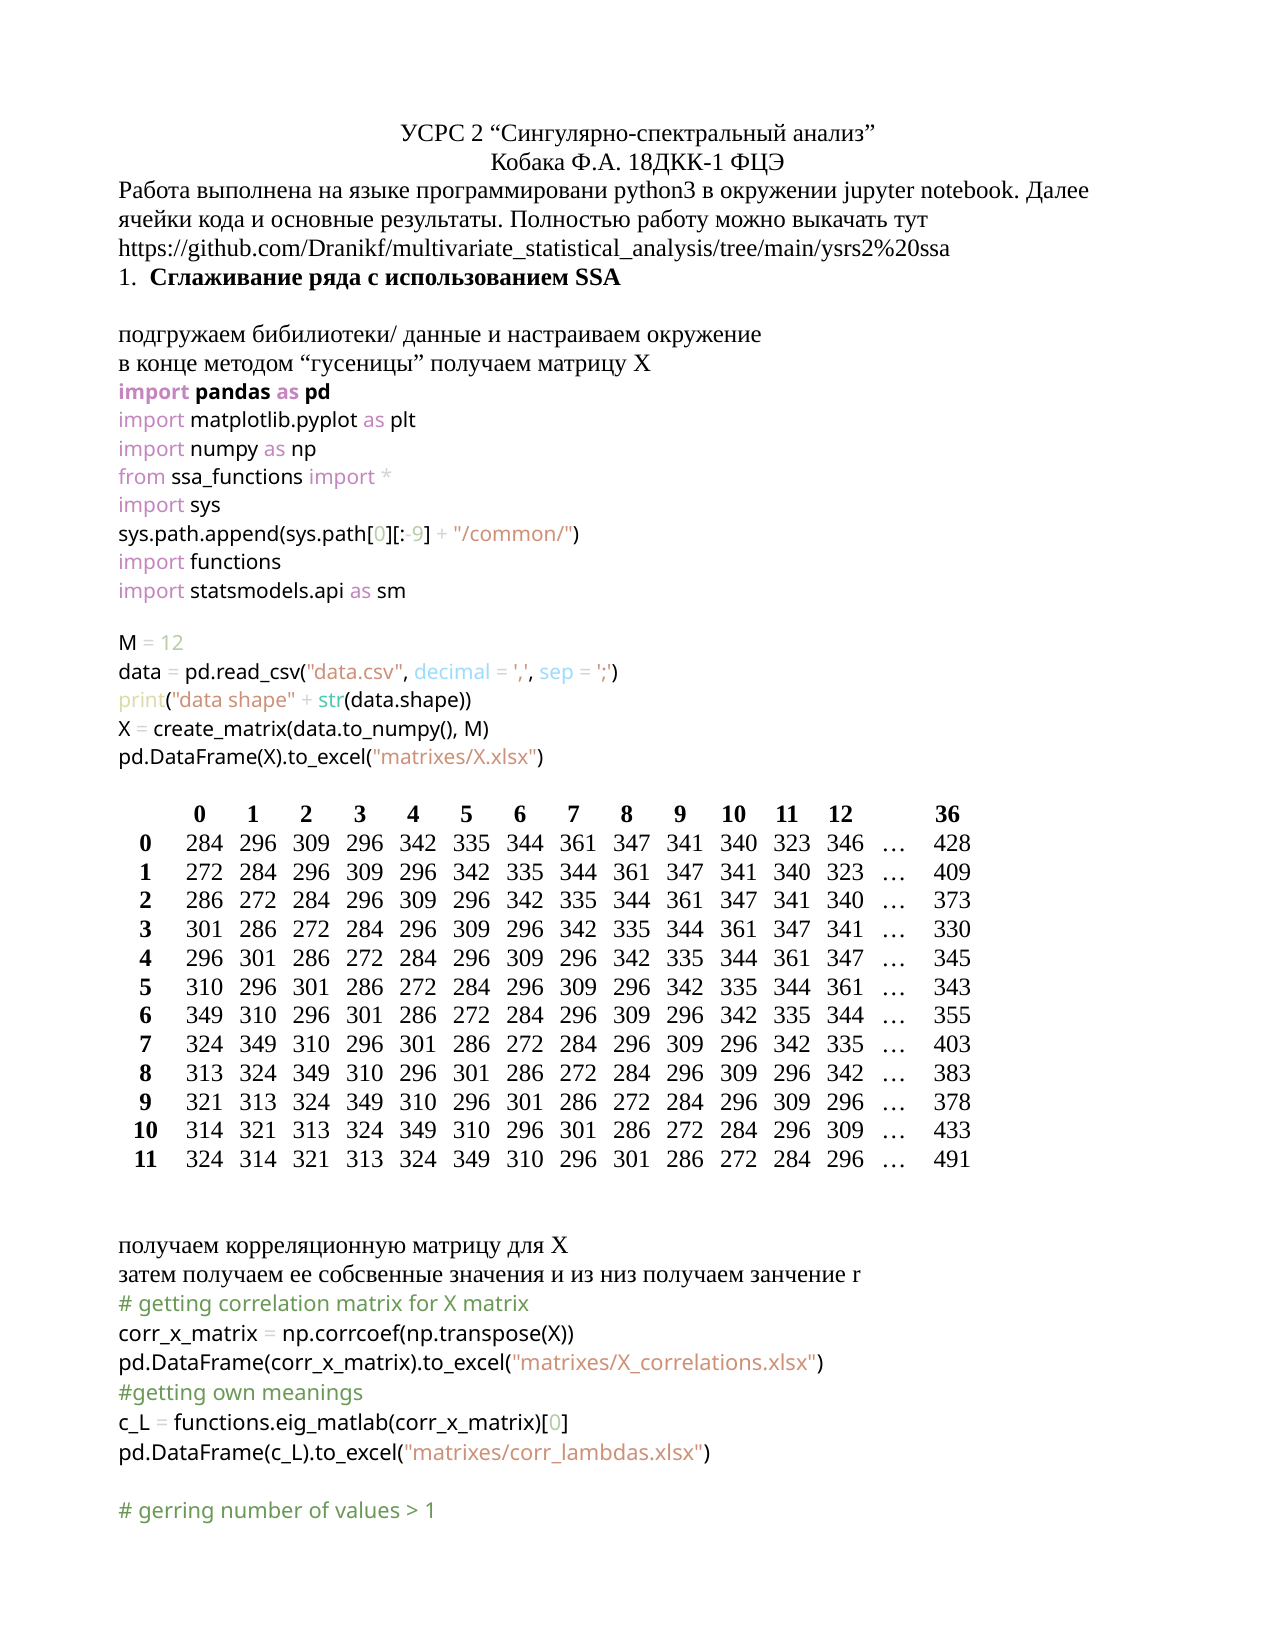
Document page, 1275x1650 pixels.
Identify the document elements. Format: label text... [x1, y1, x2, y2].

table_cell 309 [333, 857, 386, 885]
table_cell 272 [280, 914, 333, 943]
table_cell 296 [493, 914, 547, 943]
table_cell 324 [173, 1029, 226, 1058]
table_cell 284 [386, 943, 440, 972]
text import statsmodels.api as sm [118, 576, 1157, 604]
table_cell 284 [547, 1029, 600, 1058]
table_cell 310 [386, 1087, 440, 1115]
table_cell 6 [118, 1000, 173, 1029]
table_cell … [867, 972, 920, 1000]
table_cell 344 [600, 885, 653, 914]
table_cell 335 [653, 943, 707, 972]
table_cell 296 [173, 943, 226, 972]
table_cell 342 [760, 1029, 813, 1058]
table_cell 342 [493, 885, 547, 914]
table_header 7 [547, 799, 600, 828]
table_cell … [867, 1029, 920, 1058]
table_cell 272 [173, 857, 226, 885]
text M = 12 [118, 628, 1157, 657]
table_cell 313 [226, 1087, 279, 1115]
table_cell 301 [173, 914, 226, 943]
table_cell 7 [118, 1029, 173, 1058]
table_cell … [867, 1058, 920, 1087]
table_cell 11 [118, 1144, 173, 1173]
text import numpy as np [118, 434, 1157, 462]
table_cell 286 [547, 1087, 600, 1115]
table_cell 5 [118, 972, 173, 1000]
text import matplotlib.pyplot as plt [118, 405, 1157, 434]
text corr_x_matrix = np.corrcoef(np.transpose(X)) [118, 1318, 1157, 1347]
table_header 10 [707, 799, 760, 828]
table_cell 342 [386, 828, 440, 857]
table_cell 342 [600, 943, 653, 972]
table_cell 313 [333, 1144, 386, 1173]
table_cell 301 [280, 972, 333, 1000]
table_cell 342 [440, 857, 493, 885]
table_cell 296 [547, 943, 600, 972]
table_cell 286 [600, 1115, 653, 1144]
table_cell 335 [440, 828, 493, 857]
table_cell 4 [118, 943, 173, 972]
table_cell 361 [653, 885, 707, 914]
text pd.DataFrame(corr_x_matrix).to_excel("matrixes/X_correlations.xlsx") [118, 1347, 1157, 1377]
table_cell 296 [226, 828, 279, 857]
table_cell 301 [547, 1115, 600, 1144]
table_cell 296 [440, 1087, 493, 1115]
table_cell 335 [707, 972, 760, 1000]
table_cell 335 [493, 857, 547, 885]
table_cell 335 [760, 1000, 813, 1029]
table_cell 340 [707, 828, 760, 857]
table_cell 349 [226, 1029, 279, 1058]
table_cell 296 [707, 1029, 760, 1058]
table_cell 347 [760, 914, 813, 943]
table_cell 8 [118, 1058, 173, 1087]
table_cell 309 [493, 943, 547, 972]
table_cell 272 [440, 1000, 493, 1029]
table_cell 335 [814, 1029, 867, 1058]
table_cell 323 [814, 857, 867, 885]
table_cell 324 [173, 1144, 226, 1173]
table_cell 340 [814, 885, 867, 914]
table_cell 272 [707, 1144, 760, 1173]
table_cell 10 [118, 1115, 173, 1144]
table_cell 296 [653, 1058, 707, 1087]
table_header 9 [653, 799, 707, 828]
text в конце методом “гусеницы” получаем матрицу Х [118, 348, 1157, 377]
table_cell 3 [118, 914, 173, 943]
table_cell 1 [118, 857, 173, 885]
table_cell 286 [440, 1029, 493, 1058]
table_cell … [867, 885, 920, 914]
table_cell 309 [760, 1087, 813, 1115]
table_cell 310 [173, 972, 226, 1000]
table_cell 491 [920, 1144, 974, 1173]
table_cell 335 [547, 885, 600, 914]
table_cell 361 [600, 857, 653, 885]
table_header 6 [493, 799, 547, 828]
table_cell 296 [333, 828, 386, 857]
table_cell 321 [226, 1115, 279, 1144]
text data = pd.read_csv("data.csv", decimal = ',', sep = ';') [118, 657, 1157, 685]
table_cell 310 [333, 1058, 386, 1087]
table_cell 284 [707, 1115, 760, 1144]
table_cell 341 [760, 885, 813, 914]
table_cell 433 [920, 1115, 974, 1144]
table_cell 296 [280, 857, 333, 885]
table_cell 378 [920, 1087, 974, 1115]
text pd.DataFrame(X).to_excel("matrixes/X.xlsx") [118, 742, 1157, 771]
table_cell 344 [493, 828, 547, 857]
table_cell 340 [760, 857, 813, 885]
table_cell 342 [653, 972, 707, 1000]
table_cell 310 [226, 1000, 279, 1029]
table_cell 296 [547, 1000, 600, 1029]
text pd.DataFrame(c_L).to_excel("matrixes/corr_lambdas.xlsx") [118, 1437, 1157, 1467]
table_cell 313 [173, 1058, 226, 1087]
table_cell 272 [547, 1058, 600, 1087]
table_cell 344 [760, 972, 813, 1000]
text подгружаем бибилиотеки/ данные и настраиваем окружение [118, 319, 1157, 348]
table_cell 284 [333, 914, 386, 943]
table_cell 296 [547, 1144, 600, 1173]
table_cell 272 [333, 943, 386, 972]
table_header 8 [600, 799, 653, 828]
table_cell 296 [653, 1000, 707, 1029]
table_cell 309 [814, 1115, 867, 1144]
table_cell 341 [707, 857, 760, 885]
table_cell 310 [280, 1029, 333, 1058]
table_cell 314 [226, 1144, 279, 1173]
table_cell 286 [226, 914, 279, 943]
table_header 4 [386, 799, 440, 828]
table_cell 349 [386, 1115, 440, 1144]
text import functions [118, 547, 1157, 576]
table_cell 347 [814, 943, 867, 972]
text Кобака Ф.А. 18ДКК-1 ФЦЭ [118, 147, 1157, 176]
table_cell 321 [173, 1087, 226, 1115]
table_cell 286 [653, 1144, 707, 1173]
table_cell 309 [653, 1029, 707, 1058]
text 1. Сглаживание ряда с использованием SSA [118, 262, 1157, 291]
table_cell 324 [333, 1115, 386, 1144]
table_cell 321 [280, 1144, 333, 1173]
table_cell 347 [600, 828, 653, 857]
table_cell 309 [547, 972, 600, 1000]
table_cell 361 [707, 914, 760, 943]
table_cell 296 [386, 857, 440, 885]
table_cell 296 [493, 972, 547, 1000]
text # getting correlation matrix for X matrix [118, 1288, 1157, 1318]
table_cell 301 [440, 1058, 493, 1087]
table_cell 324 [280, 1087, 333, 1115]
table_cell 403 [920, 1029, 974, 1058]
table_cell 309 [386, 885, 440, 914]
table_cell 361 [547, 828, 600, 857]
table_cell 349 [333, 1087, 386, 1115]
table_cell … [867, 1115, 920, 1144]
table_cell 0 [118, 828, 173, 857]
table_cell 344 [707, 943, 760, 972]
table_cell 296 [814, 1144, 867, 1173]
table_cell 2 [118, 885, 173, 914]
table_cell 301 [386, 1029, 440, 1058]
text from ssa_functions import * [118, 462, 1157, 491]
table_cell … [867, 1144, 920, 1173]
table_header 2 [280, 799, 333, 828]
table_cell 324 [226, 1058, 279, 1087]
table_cell 296 [226, 972, 279, 1000]
table_cell 330 [920, 914, 974, 943]
table_cell 284 [226, 857, 279, 885]
table_cell … [867, 914, 920, 943]
table_cell 344 [814, 1000, 867, 1029]
table_cell … [867, 828, 920, 857]
table_cell 272 [493, 1029, 547, 1058]
table_cell 296 [600, 1029, 653, 1058]
table_cell 349 [440, 1144, 493, 1173]
table_cell 341 [653, 828, 707, 857]
table_cell … [867, 857, 920, 885]
table_cell 349 [173, 1000, 226, 1029]
table_cell 309 [707, 1058, 760, 1087]
table_cell … [867, 1000, 920, 1029]
table_cell 310 [493, 1144, 547, 1173]
table_cell 296 [760, 1115, 813, 1144]
table_cell 272 [386, 972, 440, 1000]
table_cell 296 [280, 1000, 333, 1029]
table_cell 286 [493, 1058, 547, 1087]
text затем получаем ее собсвенные значения и из низ получаем занчение r [118, 1259, 1157, 1288]
text X = create_matrix(data.to_numpy(), M) [118, 714, 1157, 742]
table_cell 309 [600, 1000, 653, 1029]
table_cell 296 [707, 1087, 760, 1115]
table_header 0 [173, 799, 226, 828]
table_cell 272 [653, 1115, 707, 1144]
table_cell 309 [440, 914, 493, 943]
table_cell 286 [333, 972, 386, 1000]
table_cell 286 [280, 943, 333, 972]
table_cell 296 [600, 972, 653, 1000]
text #getting own meanings [118, 1377, 1157, 1407]
table_cell 301 [600, 1144, 653, 1173]
table_cell 342 [707, 1000, 760, 1029]
table_header [118, 799, 173, 828]
text УСРС 2 “Сингулярно-спектральный анализ” [118, 118, 1157, 147]
table_cell 344 [653, 914, 707, 943]
table_cell 310 [440, 1115, 493, 1144]
table_cell 341 [814, 914, 867, 943]
table_cell 409 [920, 857, 974, 885]
table_cell 296 [333, 1029, 386, 1058]
table_cell 324 [386, 1144, 440, 1173]
table_header 12 [814, 799, 867, 828]
table_cell 349 [280, 1058, 333, 1087]
table_cell 343 [920, 972, 974, 1000]
table_cell 346 [814, 828, 867, 857]
table_cell 296 [386, 914, 440, 943]
table_header 36 [920, 799, 974, 828]
table_cell 296 [333, 885, 386, 914]
text import sys [118, 491, 1157, 519]
table_cell 301 [226, 943, 279, 972]
table_cell 373 [920, 885, 974, 914]
text Работа выполнена на языке программировани python3 в окружении jupyter notebook. Далее ячейки кода и основные результаты. Полностью работу можно выкачать тут https://github.com/Dranikf/multivariate_statistical_analysis/tree/main/ysrs2%20ssa [118, 176, 1157, 262]
table_cell 347 [653, 857, 707, 885]
table_cell … [867, 1087, 920, 1115]
table_header 5 [440, 799, 493, 828]
table_cell 361 [760, 943, 813, 972]
table_header 3 [333, 799, 386, 828]
table_cell 284 [600, 1058, 653, 1087]
table_cell 286 [173, 885, 226, 914]
table_cell 286 [386, 1000, 440, 1029]
table_cell 284 [653, 1087, 707, 1115]
text получаем корреляционную матрицу для Х [118, 1230, 1157, 1259]
table_cell 296 [440, 885, 493, 914]
table_cell 284 [173, 828, 226, 857]
table_cell 342 [547, 914, 600, 943]
text import pandas as pd [118, 377, 1157, 405]
text sys.path.append(sys.path[0][:-9] + "/common/") [118, 519, 1157, 547]
table_cell 314 [173, 1115, 226, 1144]
table_cell 335 [600, 914, 653, 943]
table_cell 361 [814, 972, 867, 1000]
table_cell 284 [440, 972, 493, 1000]
table_header [867, 799, 920, 828]
table_cell 355 [920, 1000, 974, 1029]
table_header 1 [226, 799, 279, 828]
table_cell 347 [707, 885, 760, 914]
table_cell 9 [118, 1087, 173, 1115]
table_cell 342 [814, 1058, 867, 1087]
table_cell 345 [920, 943, 974, 972]
table_cell … [867, 943, 920, 972]
text print("data shape" + str(data.shape)) [118, 685, 1157, 714]
text # gerring number of values > 1 [118, 1495, 1157, 1525]
table_cell 296 [814, 1087, 867, 1115]
table_cell 296 [493, 1115, 547, 1144]
table_cell 296 [386, 1058, 440, 1087]
table_cell 344 [547, 857, 600, 885]
table_cell 383 [920, 1058, 974, 1087]
table_cell 272 [226, 885, 279, 914]
table_cell 301 [333, 1000, 386, 1029]
table_cell 309 [280, 828, 333, 857]
text c_L = functions.eig_matlab(corr_x_matrix)[0] [118, 1407, 1157, 1437]
table_cell 296 [440, 943, 493, 972]
table_cell 272 [600, 1087, 653, 1115]
table_cell 296 [760, 1058, 813, 1087]
table_cell 284 [493, 1000, 547, 1029]
table_cell 301 [493, 1087, 547, 1115]
table_cell 284 [280, 885, 333, 914]
table_cell 313 [280, 1115, 333, 1144]
table_cell 323 [760, 828, 813, 857]
table_cell 284 [760, 1144, 813, 1173]
table_cell 428 [920, 828, 974, 857]
table_header 11 [760, 799, 813, 828]
